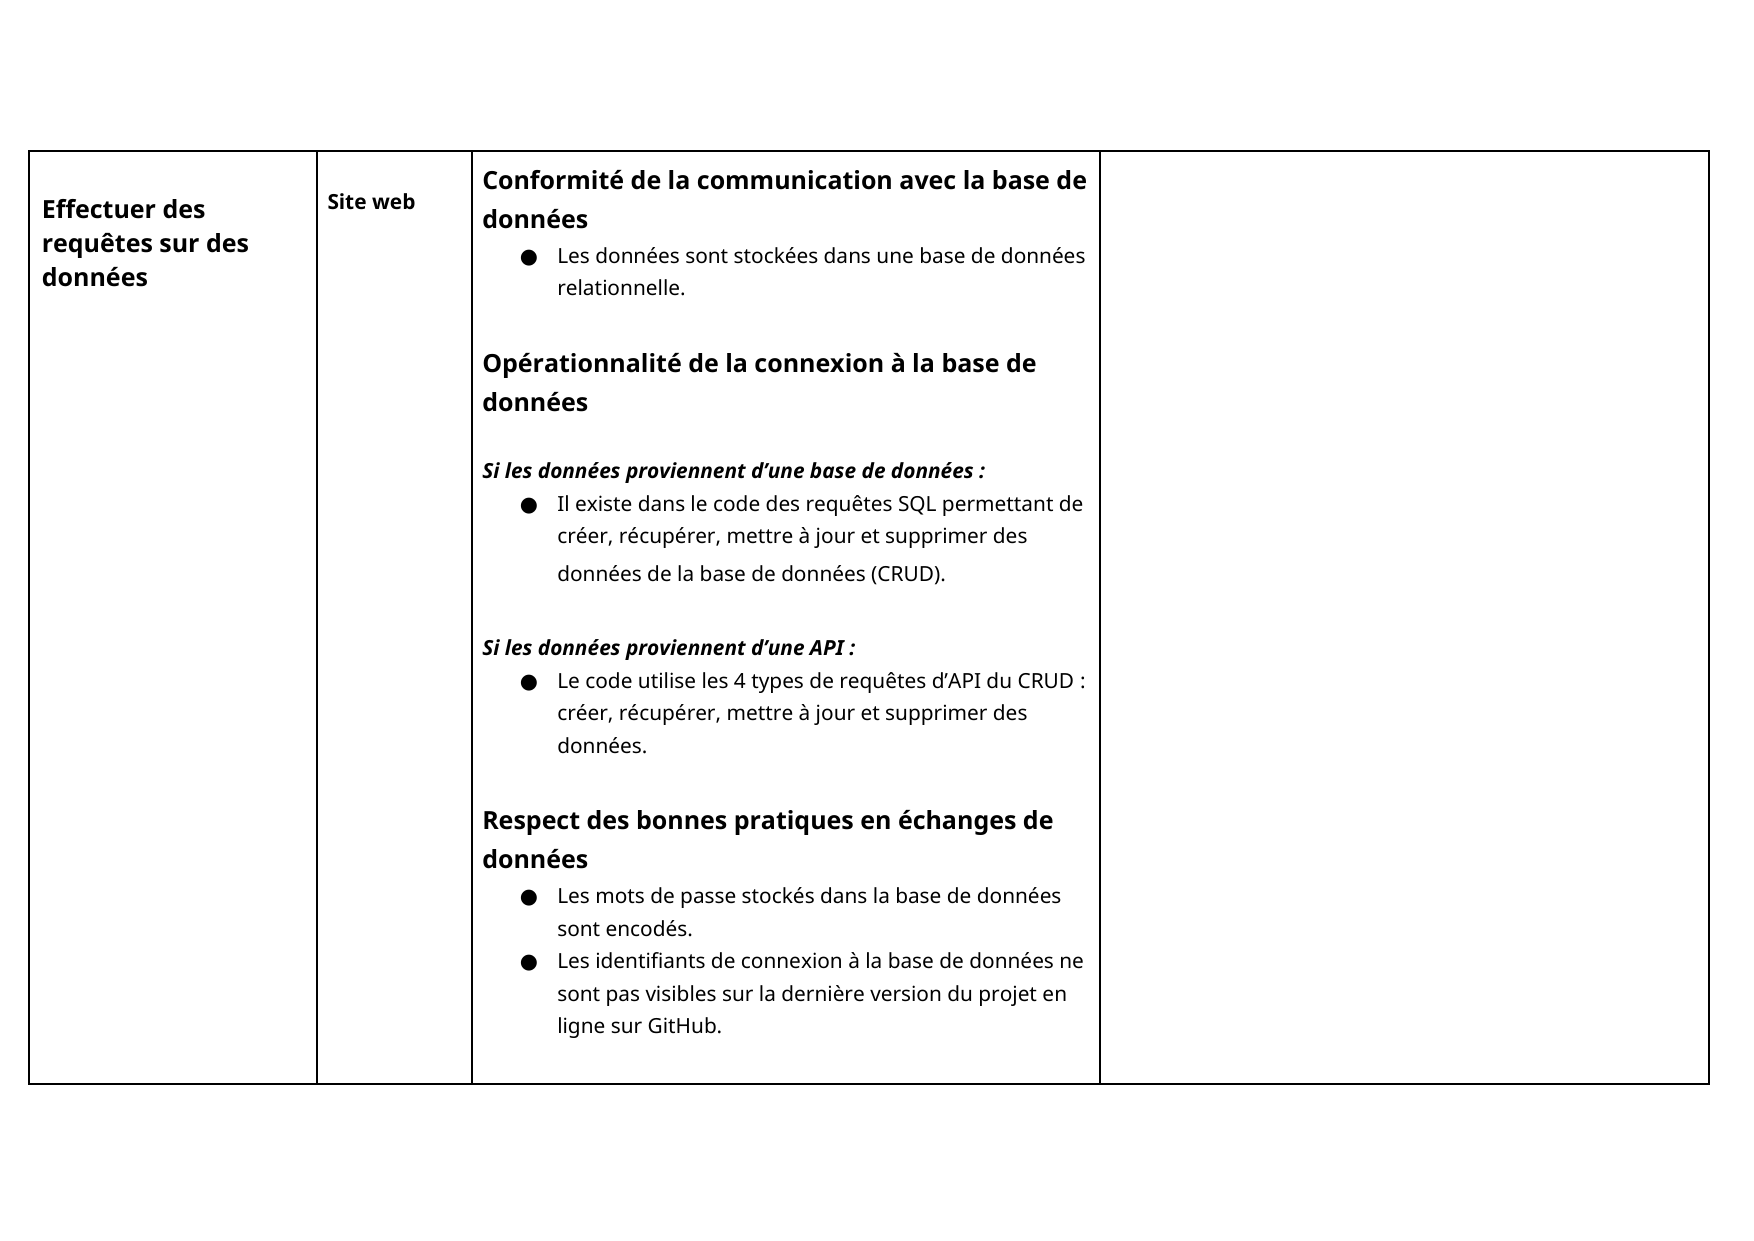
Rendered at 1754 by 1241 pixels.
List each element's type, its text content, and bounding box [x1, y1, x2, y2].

table_cell [1101, 152, 1708, 1083]
table_cell Conformité de la communication avec la base de données Les données sont stockées dans une base de données relationnelle. Opérationnalité de la connexion à la base de données Si les données proviennent d’une base de données : Il existe dans le code des requêtes SQL permettant de créer, récupérer, mettre à jour et supprimer des données de la base de données (CRUD). Si les données proviennent d’une API : Le code utilise les 4 types de requêtes d’API du CRUD : créer, récupérer, mettre à jour et supprimer des données. Respect des bonnes pratiques en échanges de données Les mots de passe stockés dans la base de données sont encodés. Les identifiants de connexion à la base de données ne sont pas visibles sur la dernière version du projet en ligne sur GitHub. [473, 152, 1099, 1083]
table_cell Site web [318, 152, 471, 1083]
table_cell Effectuer des requêtes sur des données [30, 152, 316, 1083]
